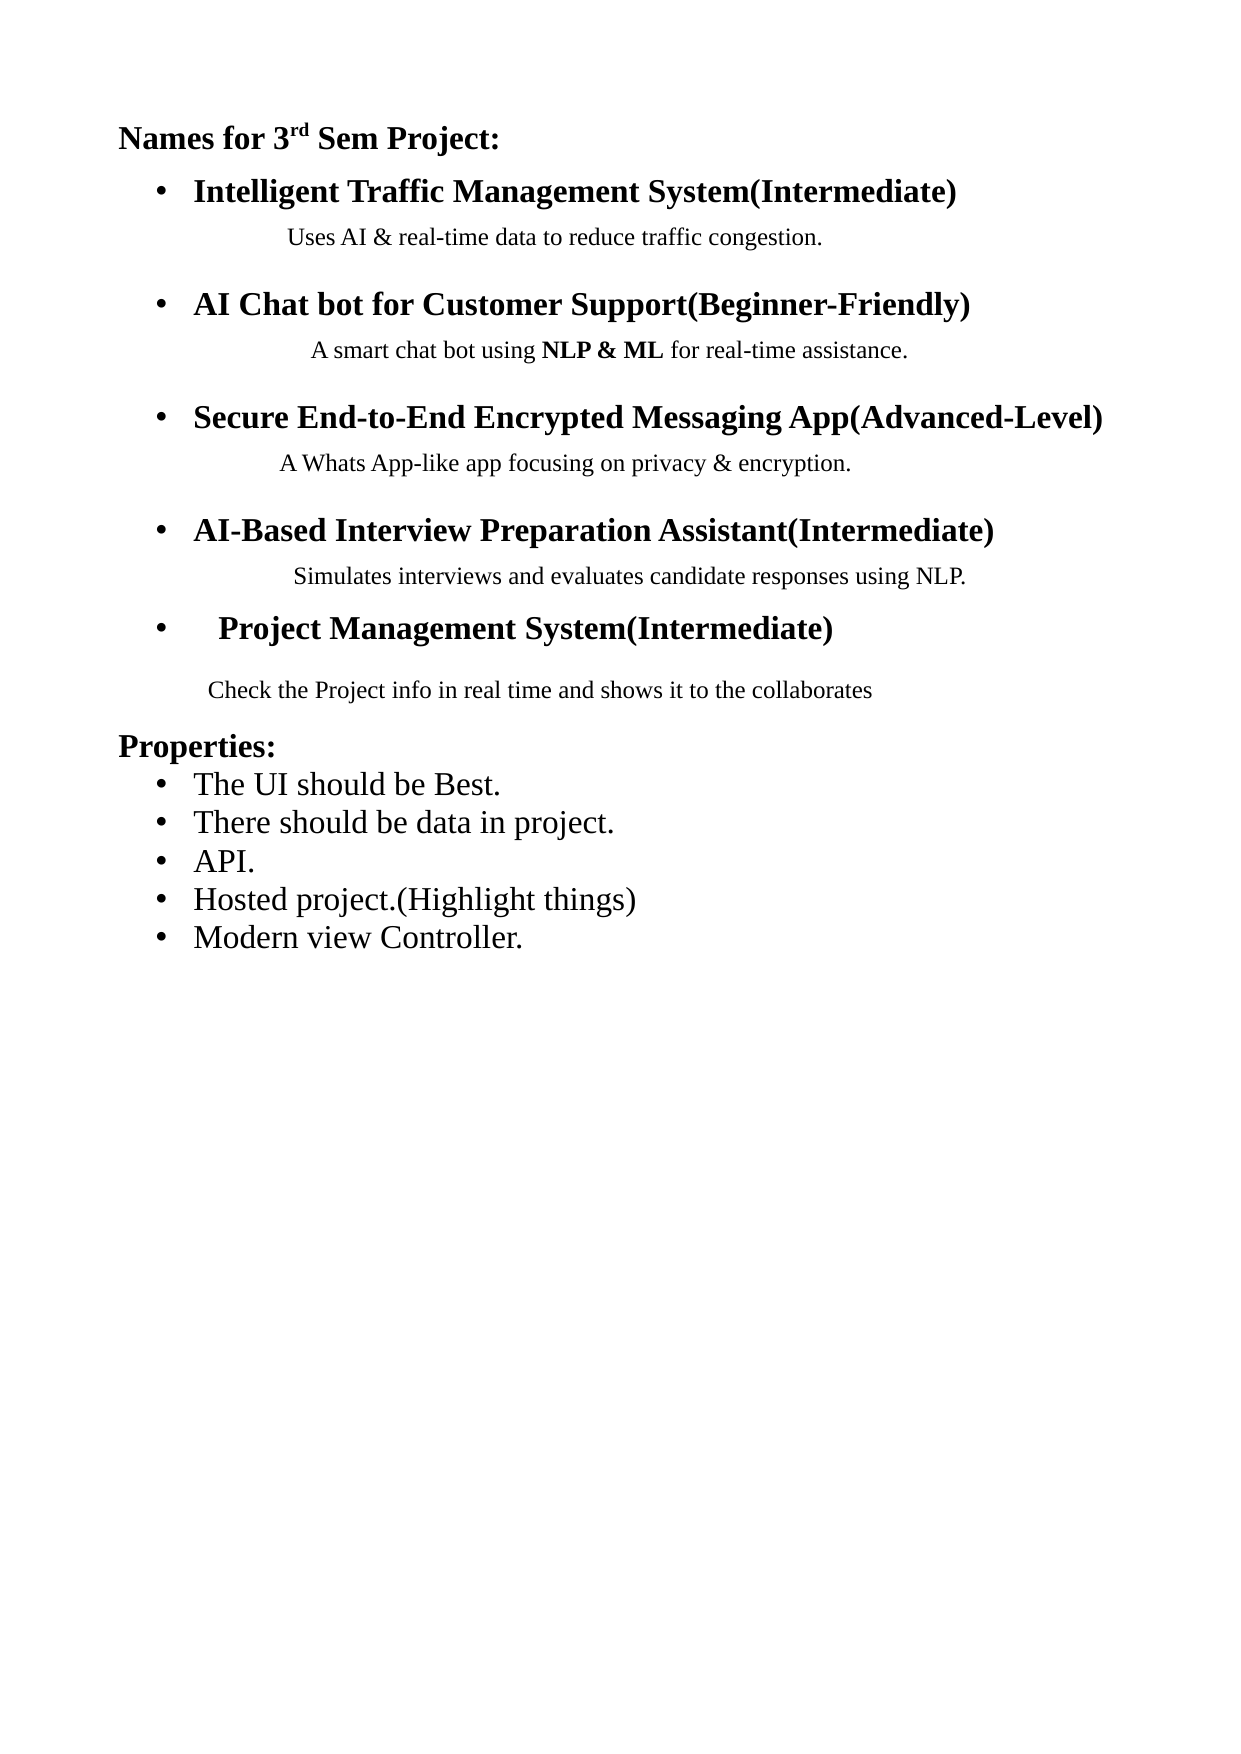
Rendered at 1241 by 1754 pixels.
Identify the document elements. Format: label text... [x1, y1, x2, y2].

list Hosted project.(Highlight things) [156, 879, 1122, 917]
list There should be data in project. [156, 802, 1122, 841]
list Modern view Controller. [156, 917, 1122, 956]
subtitle AI Chat bot for Customer Support(Beginner-Friendly) [156, 284, 1122, 322]
subtitle Intelligent Traffic Management System(Intermediate) [156, 171, 1122, 209]
text Properties: [118, 726, 1122, 764]
list A smart chat bot using NLP & ML for real-time assistance. [156, 335, 1122, 364]
list Project Management System(Intermediate) [156, 608, 1122, 647]
text Names for 3rd Sem Project: [118, 118, 1122, 156]
list API. [156, 841, 1122, 879]
list Uses AI & real-time data to reduce traffic congestion. [156, 222, 1122, 251]
subtitle AI-Based Interview Preparation Assistant(Intermediate) [156, 510, 1122, 548]
list Simulates interviews and evaluates candidate responses using NLP. [156, 561, 1122, 590]
list The UI should be Best. [156, 764, 1122, 802]
subtitle Secure End-to-End Encrypted Messaging App(Advanced-Level) [156, 397, 1122, 435]
list A Whats App-like app focusing on privacy & encryption. [156, 448, 1122, 477]
list Check the Project info in real time and shows it to the collaborates [156, 667, 1122, 706]
